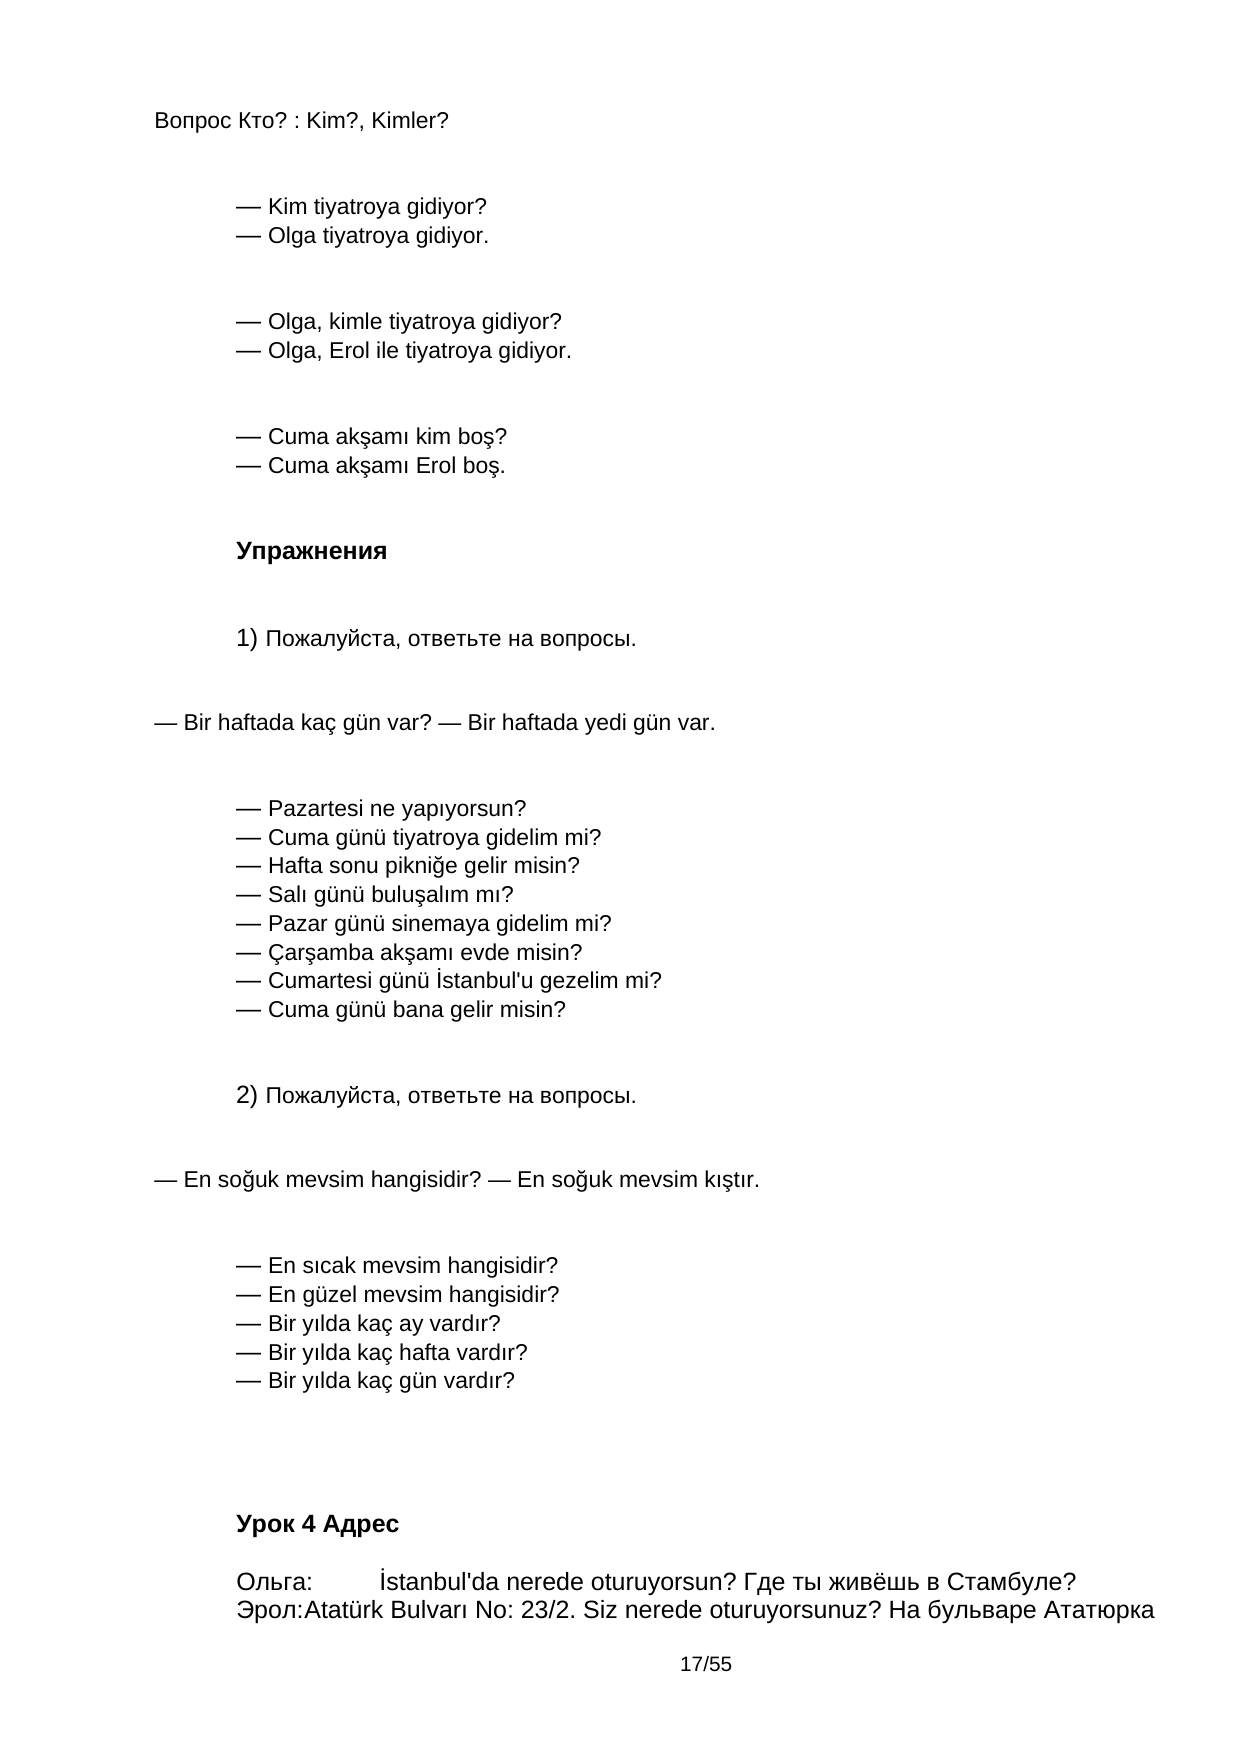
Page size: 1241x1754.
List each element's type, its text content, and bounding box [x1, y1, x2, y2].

list Cuma akşamı kim boş? [236, 421, 1176, 450]
list Olga, kimle tiyatroya gidiyor? [236, 306, 1176, 335]
text Ольга: İstanbul'da nerede oturuyorsun? Где ты живёшь в Стамбуле? [236, 1567, 1176, 1595]
list En sıcak mevsim hangisidir? [236, 1250, 1176, 1279]
list Пожалуйста, ответьте на вопросы. [236, 1080, 1176, 1109]
text — En soğuk mevsim hangisidir? — En soğuk mevsim kıştır. [154, 1166, 1176, 1193]
list Olga tiyatroya gidiyor. [236, 220, 1176, 249]
list Bir yılda kaç hafta vardır? [236, 1337, 1176, 1365]
text Эрол: Atatürk Bulvarı No: 23/2. Siz nerede oturuyorsunuz? На бульваре Ататюрка [236, 1595, 1176, 1624]
list Cuma günü tiyatroya gidelim mi? [236, 821, 1176, 850]
list Kim tiyatroya gidiyor? [236, 191, 1176, 220]
list Salı günü buluşalım mı? [236, 879, 1176, 908]
list Cuma günü bana gelir misin? [236, 994, 1176, 1023]
subtitle Урок 4 Адрес [236, 1509, 1176, 1538]
list Çarşamba akşamı evde misin? [236, 936, 1176, 965]
list Bir yılda kaç ay vardır? [236, 1308, 1176, 1337]
list Cuma akşamı Erol boş. [236, 450, 1176, 479]
list Hafta sonu pikniğe gelir misin? [236, 850, 1176, 879]
list Cumartesi günü İstanbul'u gezelim mi? [236, 965, 1176, 994]
subtitle Упражнения [236, 536, 1176, 565]
list Bir yılda kaç gün vardır? [236, 1365, 1176, 1394]
list Пожалуйста, ответьте на вопросы. [236, 623, 1176, 651]
list Olga, Erol ile tiyatroya gidiyor. [236, 335, 1176, 364]
text — Bir haftada kaç gün var? — Bir haftada yedi gün var. [154, 709, 1176, 735]
list En güzel mevsim hangisidir? [236, 1279, 1176, 1308]
list Pazar günü sinemaya gidelim mi? [236, 908, 1176, 936]
text Вопрос Кто? : Kim?, Kimler? [154, 107, 1176, 134]
list Pazartesi ne yapıyorsun? [236, 793, 1176, 821]
